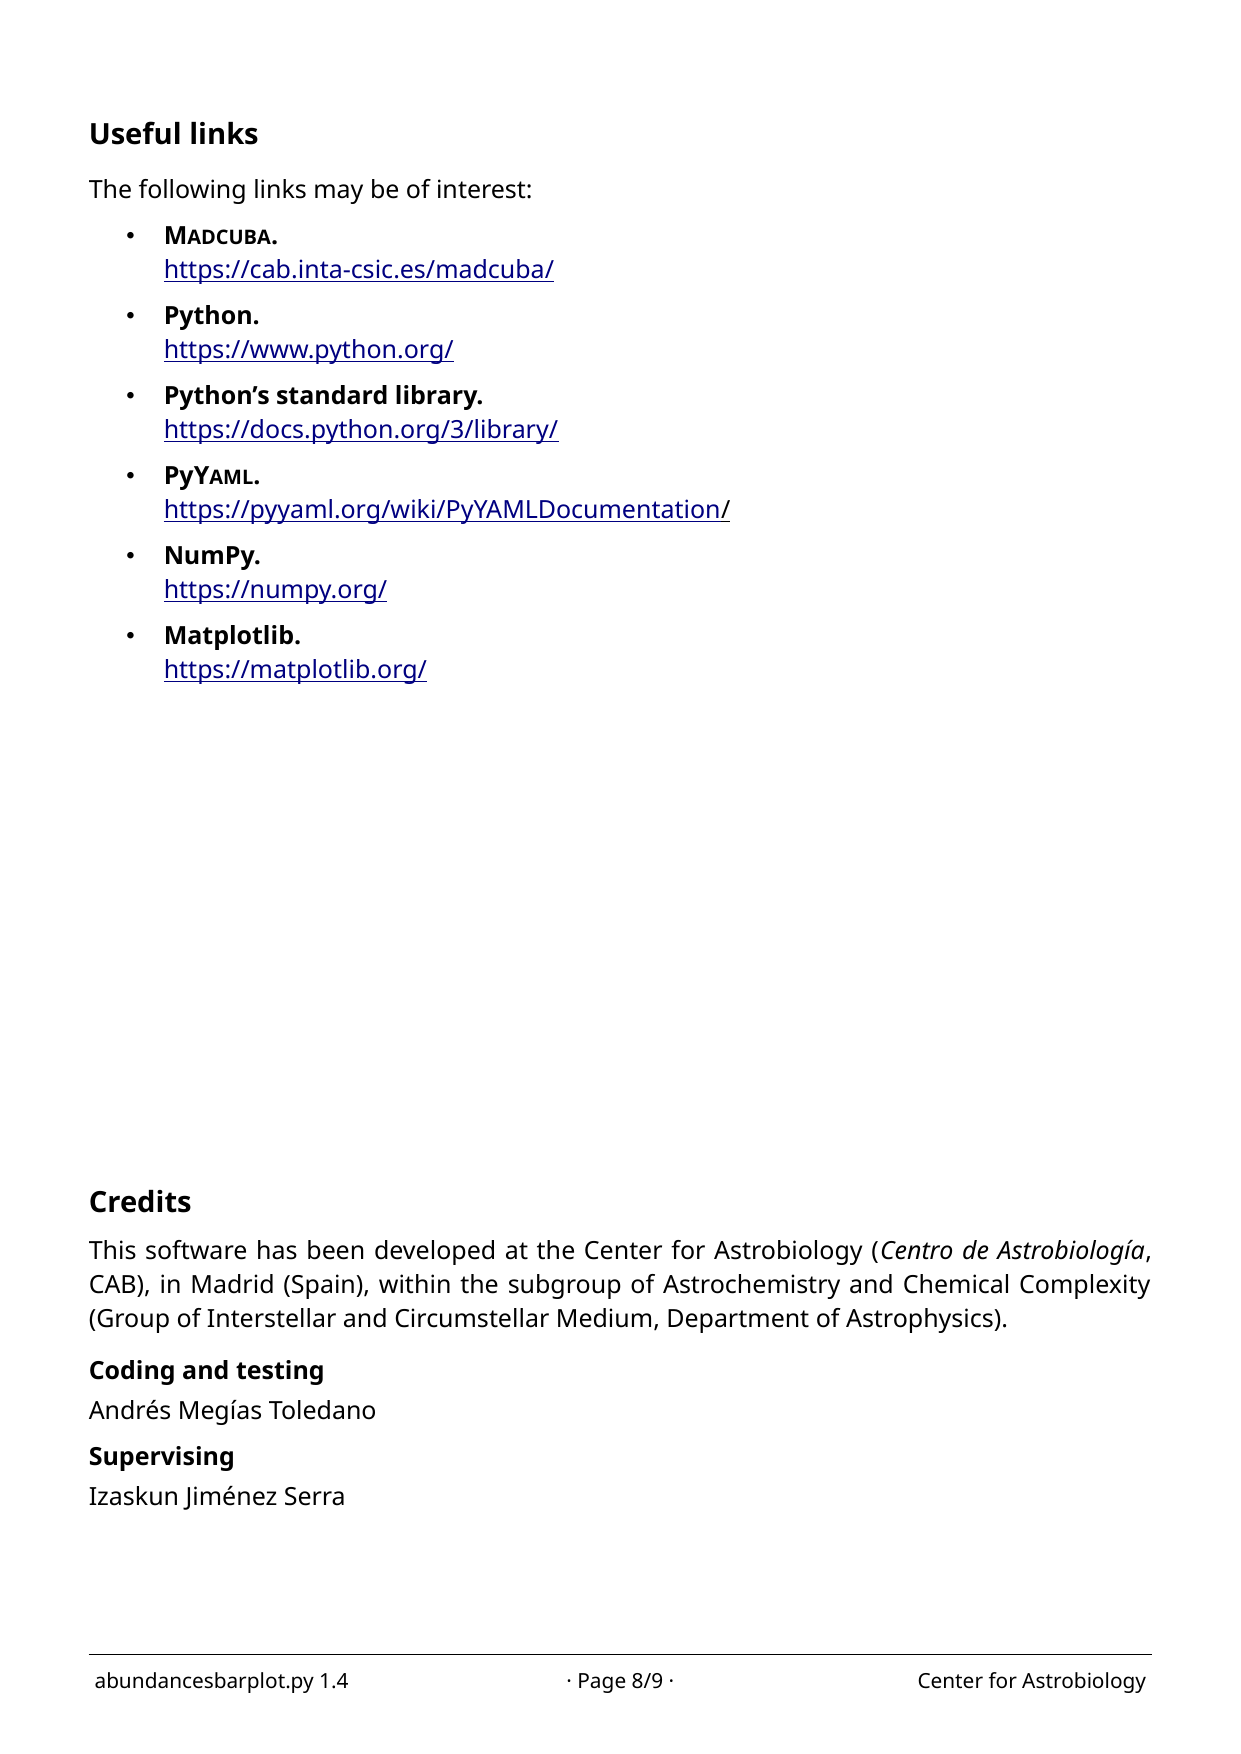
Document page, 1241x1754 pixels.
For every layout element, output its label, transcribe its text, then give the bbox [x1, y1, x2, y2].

subtitle Credits [88, 1181, 1152, 1221]
subtitle Useful links [88, 113, 1152, 153]
list Matplotlib. https://matplotlib.org/ [126, 618, 1152, 686]
list PyYaml. https://pyyaml.org/wiki/PyYAMLDocumentation/ [126, 458, 1152, 526]
list Python’s standard library. https://docs.python.org/3/library/ [126, 378, 1152, 446]
text Coding and testing [88, 1353, 1152, 1387]
list Madcuba. https://cab.inta-csic.es/madcuba/ [126, 218, 1152, 286]
text Andrés Megías Toledano [88, 1393, 1152, 1427]
text Supervising [88, 1439, 1152, 1473]
text Izaskun Jiménez Serra [88, 1479, 1152, 1513]
text This software has been developed at the Center for Astrobiology (Centro de Astrobiología, CAB), in Madrid (Spain), within the subgroup of Astrochemistry and Chemical Complexity (Group of Interstellar and Circumstellar Medium, Department of Astrophysics). [88, 1233, 1152, 1335]
text The following links may be of interest: [88, 172, 1152, 206]
list Python. https://www.python.org/ [126, 298, 1152, 366]
list NumPy. https://numpy.org/ [126, 538, 1152, 606]
